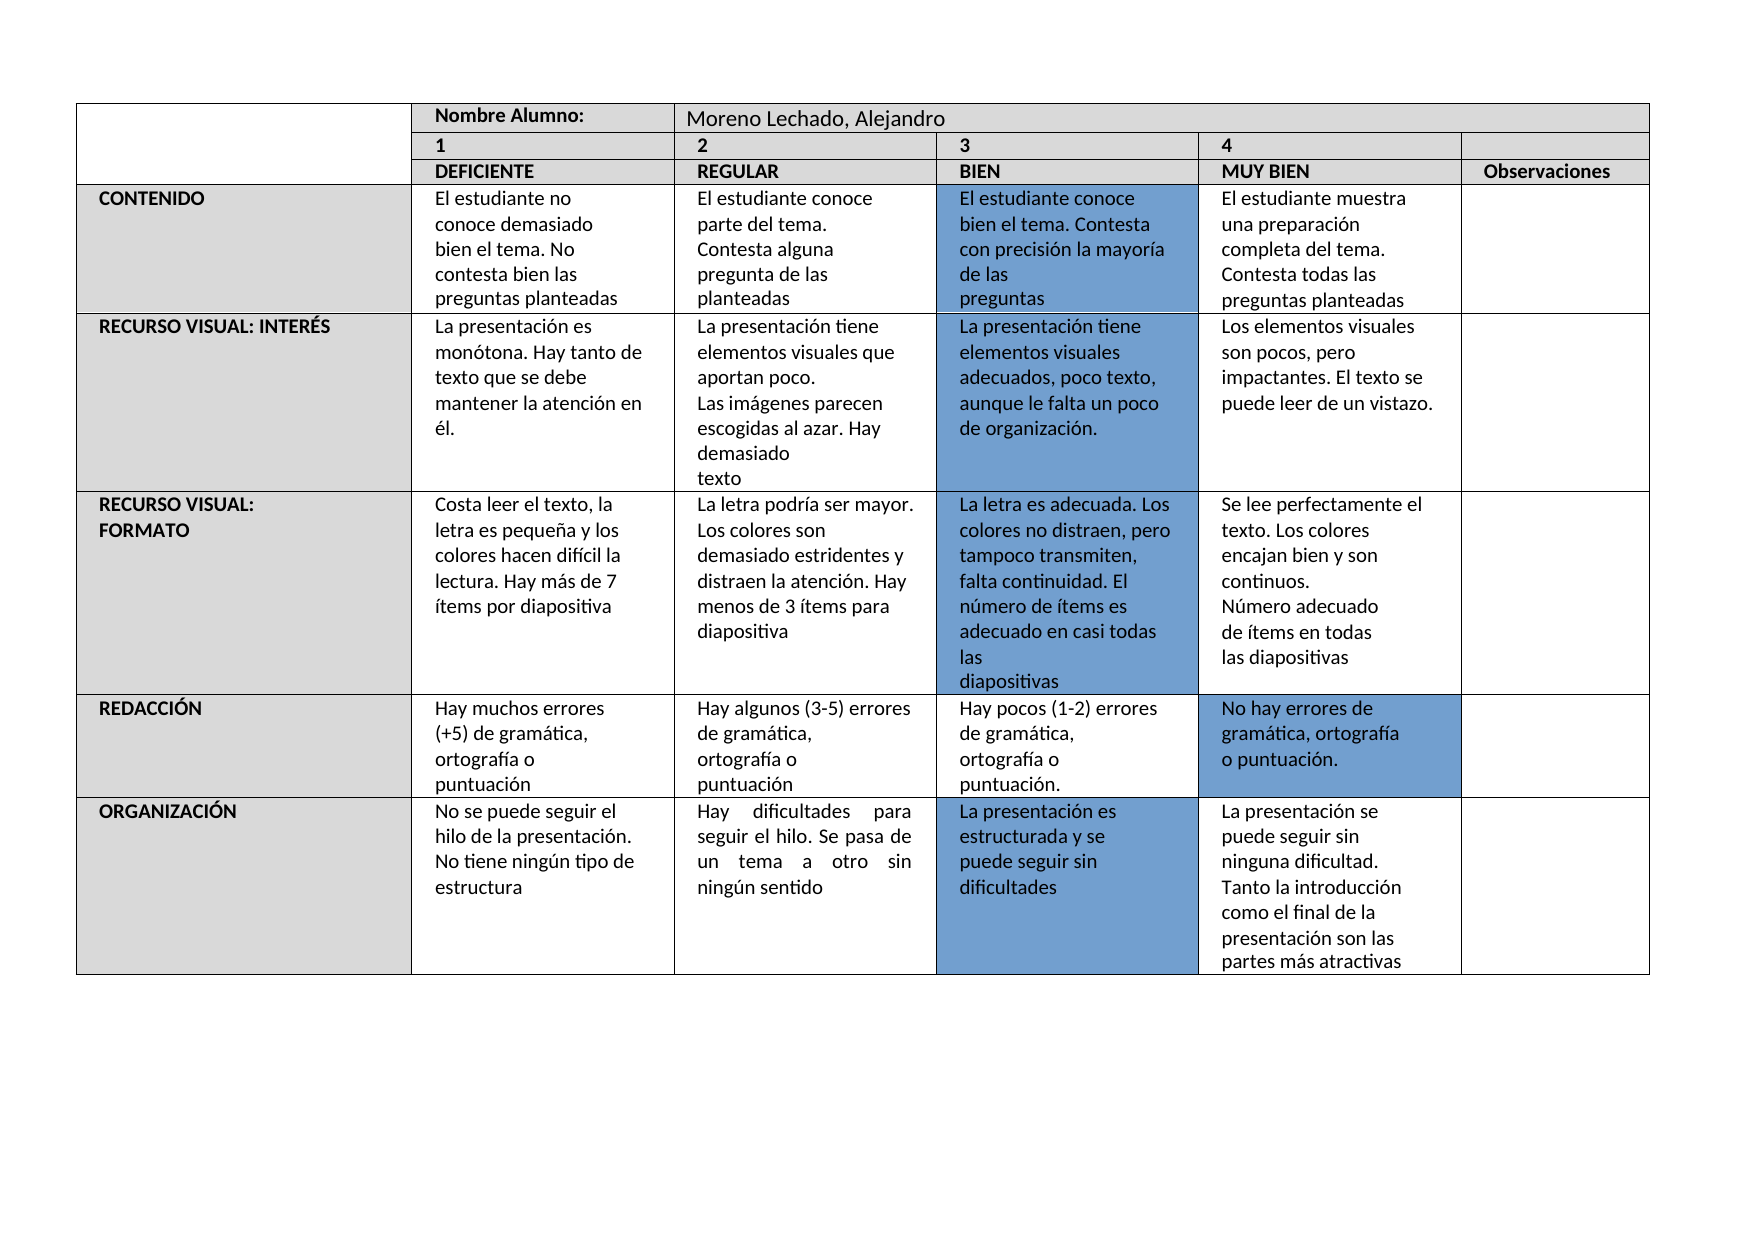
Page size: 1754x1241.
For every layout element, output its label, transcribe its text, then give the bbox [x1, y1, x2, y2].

table_cell RECURSO VISUAL: INTERÉS [77, 314, 411, 491]
table_cell La letra podría ser mayor. Los colores son demasiado estridentes y distraen la atención. Hay menos de 3 ítems para diapositiva [675, 492, 936, 694]
table_cell [1462, 185, 1649, 312]
table_cell Se lee perfectamente el texto. Los colores encajan bien y son continuos. Número adecuado de ítems en todas las diapositivas [1199, 492, 1461, 694]
table_cell Hay algunos (3-5) errores de gramática, ortografía o puntuación [675, 695, 936, 797]
table_cell [1462, 133, 1649, 159]
table_header [77, 104, 411, 184]
table_cell El estudiante conoce parte del tema. Contesta alguna pregunta de las planteadas [675, 185, 936, 312]
table_cell Hay dificultades para seguir el hilo. Se pasa de un tema a otro sin ningún sentido [675, 798, 936, 974]
table_cell REGULAR [675, 160, 936, 184]
table_cell 3 [937, 133, 1198, 159]
table_cell Costa leer el texto, la letra es pequeña y los colores hacen difícil la lectura. Hay más de 7 ítems por diapositiva [412, 492, 674, 694]
table_cell DEFICIENTE [412, 160, 674, 184]
table_cell MUY BIEN [1199, 160, 1461, 184]
table_cell No se puede seguir el hilo de la presentación. No tiene ningún tipo de estructura [412, 798, 674, 974]
table_cell La presentación tiene elementos visuales que aportan poco. Las imágenes parecen escogidas al azar. Hay demasiado texto [675, 314, 936, 491]
table_cell [1462, 798, 1649, 974]
table_cell No hay errores de gramática, ortografía o puntuación. [1199, 695, 1461, 797]
table_cell La presentación es estructurada y se puede seguir sin dificultades [937, 798, 1198, 974]
table_header Moreno Lechado, Alejandro [675, 104, 1649, 132]
table_cell RECURSO VISUAL: FORMATO [77, 492, 411, 694]
table_cell REDACCIÓN [77, 695, 411, 797]
table_cell La letra es adecuada. Los colores no distraen, pero tampoco transmiten, falta continuidad. El número de ítems es adecuado en casi todas las diapositivas [937, 492, 1198, 694]
table_cell La presentación tiene elementos visuales adecuados, poco texto, aunque le falta un poco de organización. [937, 314, 1198, 491]
table_cell La presentación es monótona. Hay tanto de texto que se debe mantener la atención en él. [412, 314, 674, 491]
table_cell [1462, 492, 1649, 694]
table_cell 4 [1199, 133, 1461, 159]
table_cell BIEN [937, 160, 1198, 184]
table_cell [1462, 314, 1649, 491]
table_cell El estudiante conoce bien el tema. Contesta con precisión la mayoría de las preguntas [937, 185, 1198, 312]
table_cell 1 [412, 133, 674, 159]
table_cell La presentación se puede seguir sin ninguna dificultad. Tanto la introducción como el final de la presentación son las partes más atractivas [1199, 798, 1461, 974]
table_cell [1462, 695, 1649, 797]
table_cell El estudiante muestra una preparación completa del tema. Contesta todas las preguntas planteadas [1199, 185, 1461, 312]
table_header Nombre Alumno: [412, 104, 674, 132]
table_cell Hay muchos errores (+5) de gramática, ortografía o puntuación [412, 695, 674, 797]
table_cell ORGANIZACIÓN [77, 798, 411, 974]
table_cell Los elementos visuales son pocos, pero impactantes. El texto se puede leer de un vistazo. [1199, 314, 1461, 491]
table_cell CONTENIDO [77, 185, 411, 312]
table_cell Hay pocos (1-2) errores de gramática, ortografía o puntuación. [937, 695, 1198, 797]
table_cell 2 [675, 133, 936, 159]
table_cell El estudiante no conoce demasiado bien el tema. No contesta bien las preguntas planteadas [412, 185, 674, 312]
table_cell Observaciones [1462, 160, 1649, 184]
